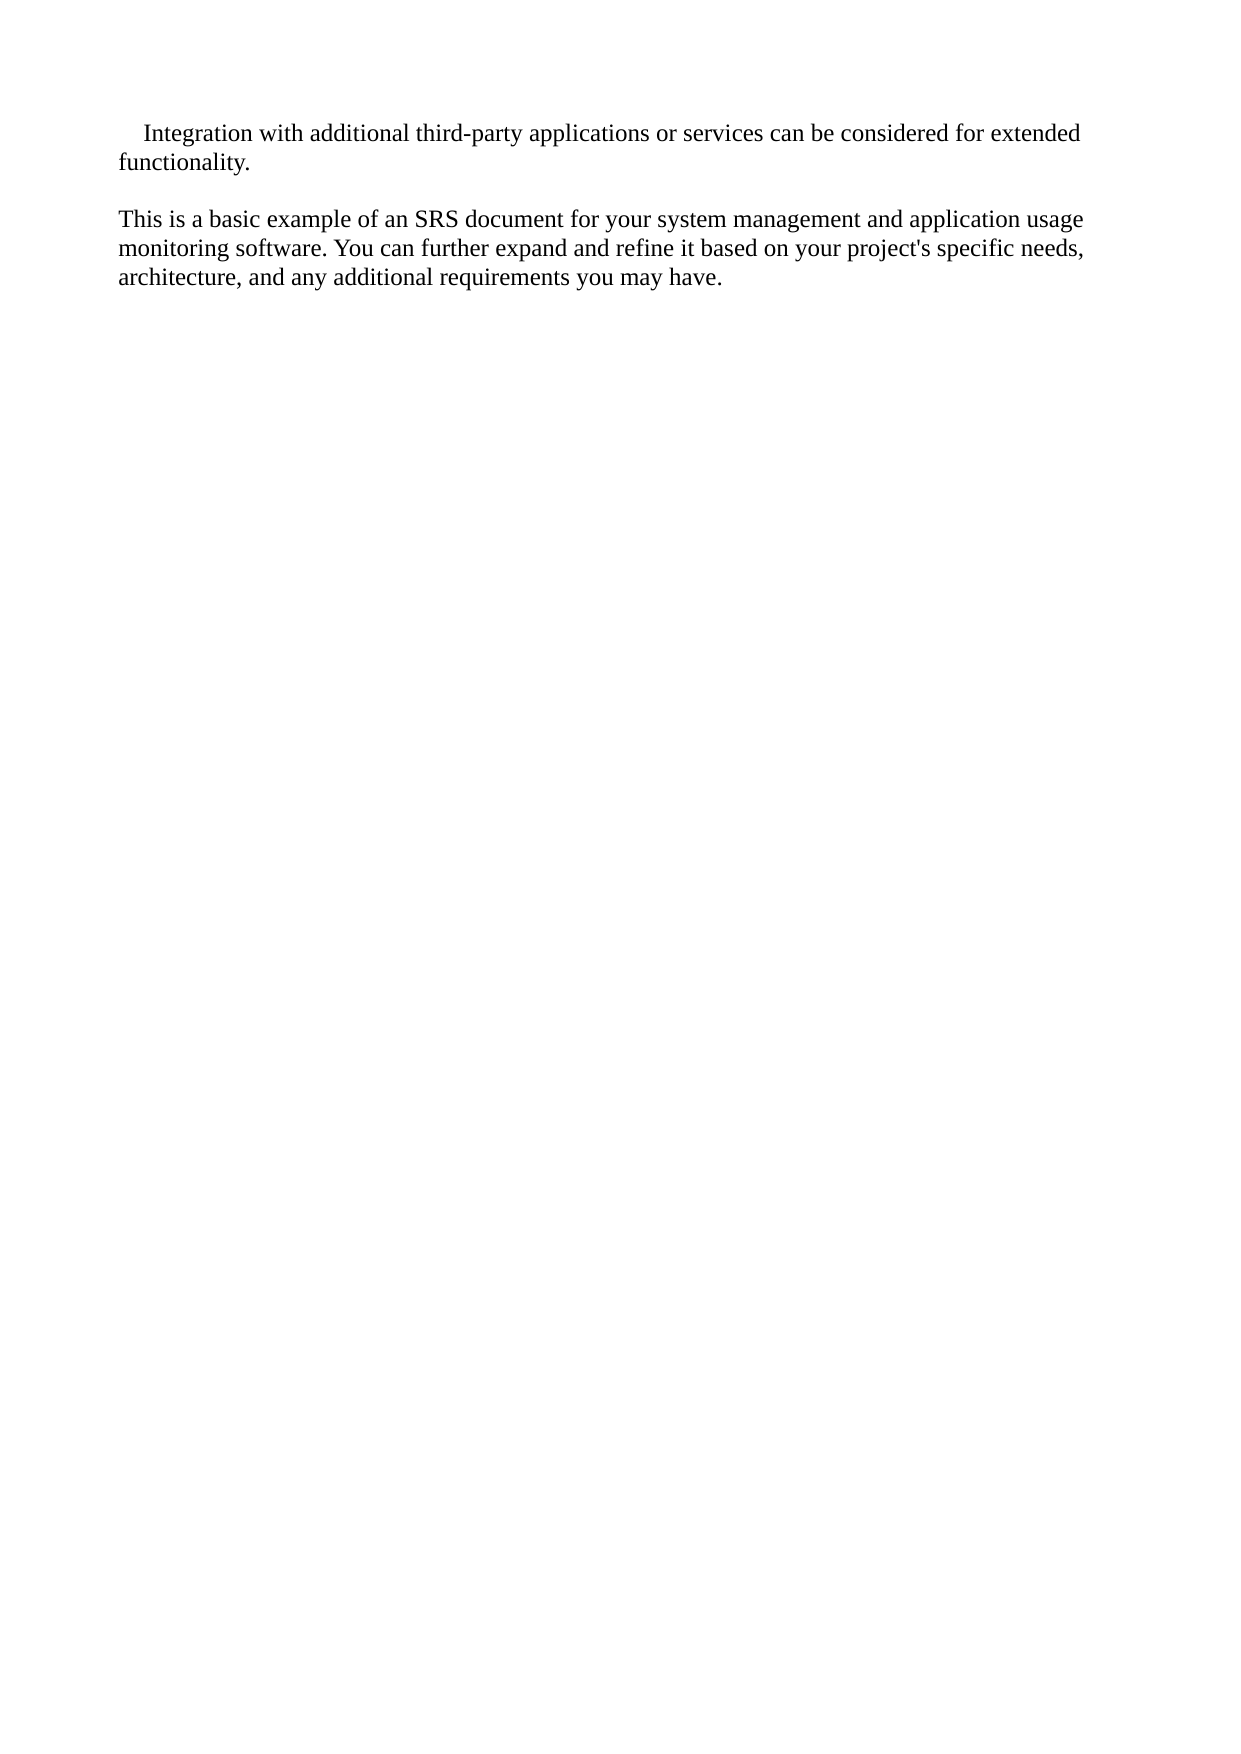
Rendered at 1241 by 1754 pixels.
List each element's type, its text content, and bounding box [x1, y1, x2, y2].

text Integration with additional third-party applications or services can be considered for extended functionality. [118, 118, 1122, 176]
text This is a basic example of an SRS document for your system management and application usage monitoring software. You can further expand and refine it based on your project's specific needs, architecture, and any additional requirements you may have. [118, 204, 1122, 291]
